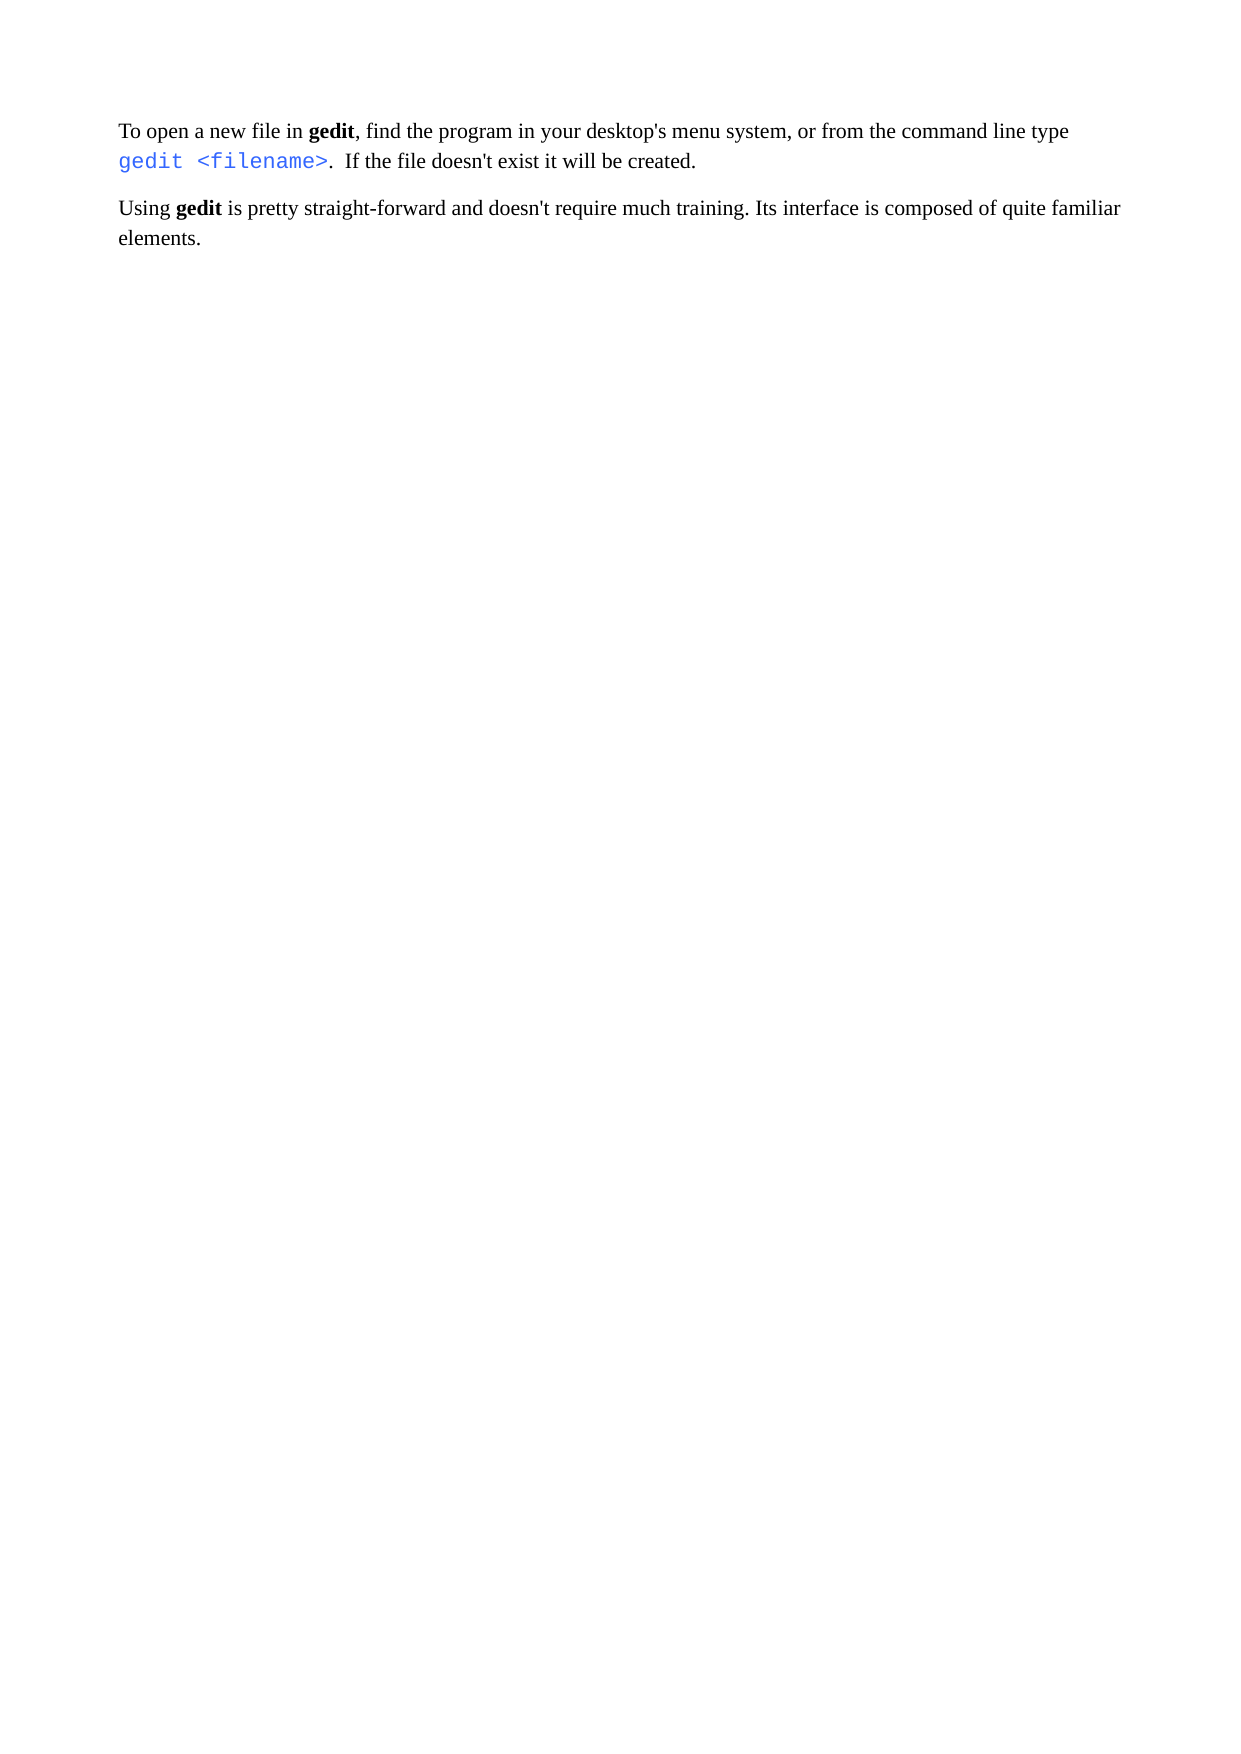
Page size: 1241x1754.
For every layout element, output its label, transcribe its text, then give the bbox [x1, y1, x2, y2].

text Using gedit is pretty straight-forward and doesn't require much training. Its interface is composed of quite familiar elements. [118, 195, 1122, 251]
text To open a new file in gedit, find the program in your desktop's menu system, or from the command line type gedit <filename>. If the file doesn't exist it will be created. [118, 118, 1122, 175]
